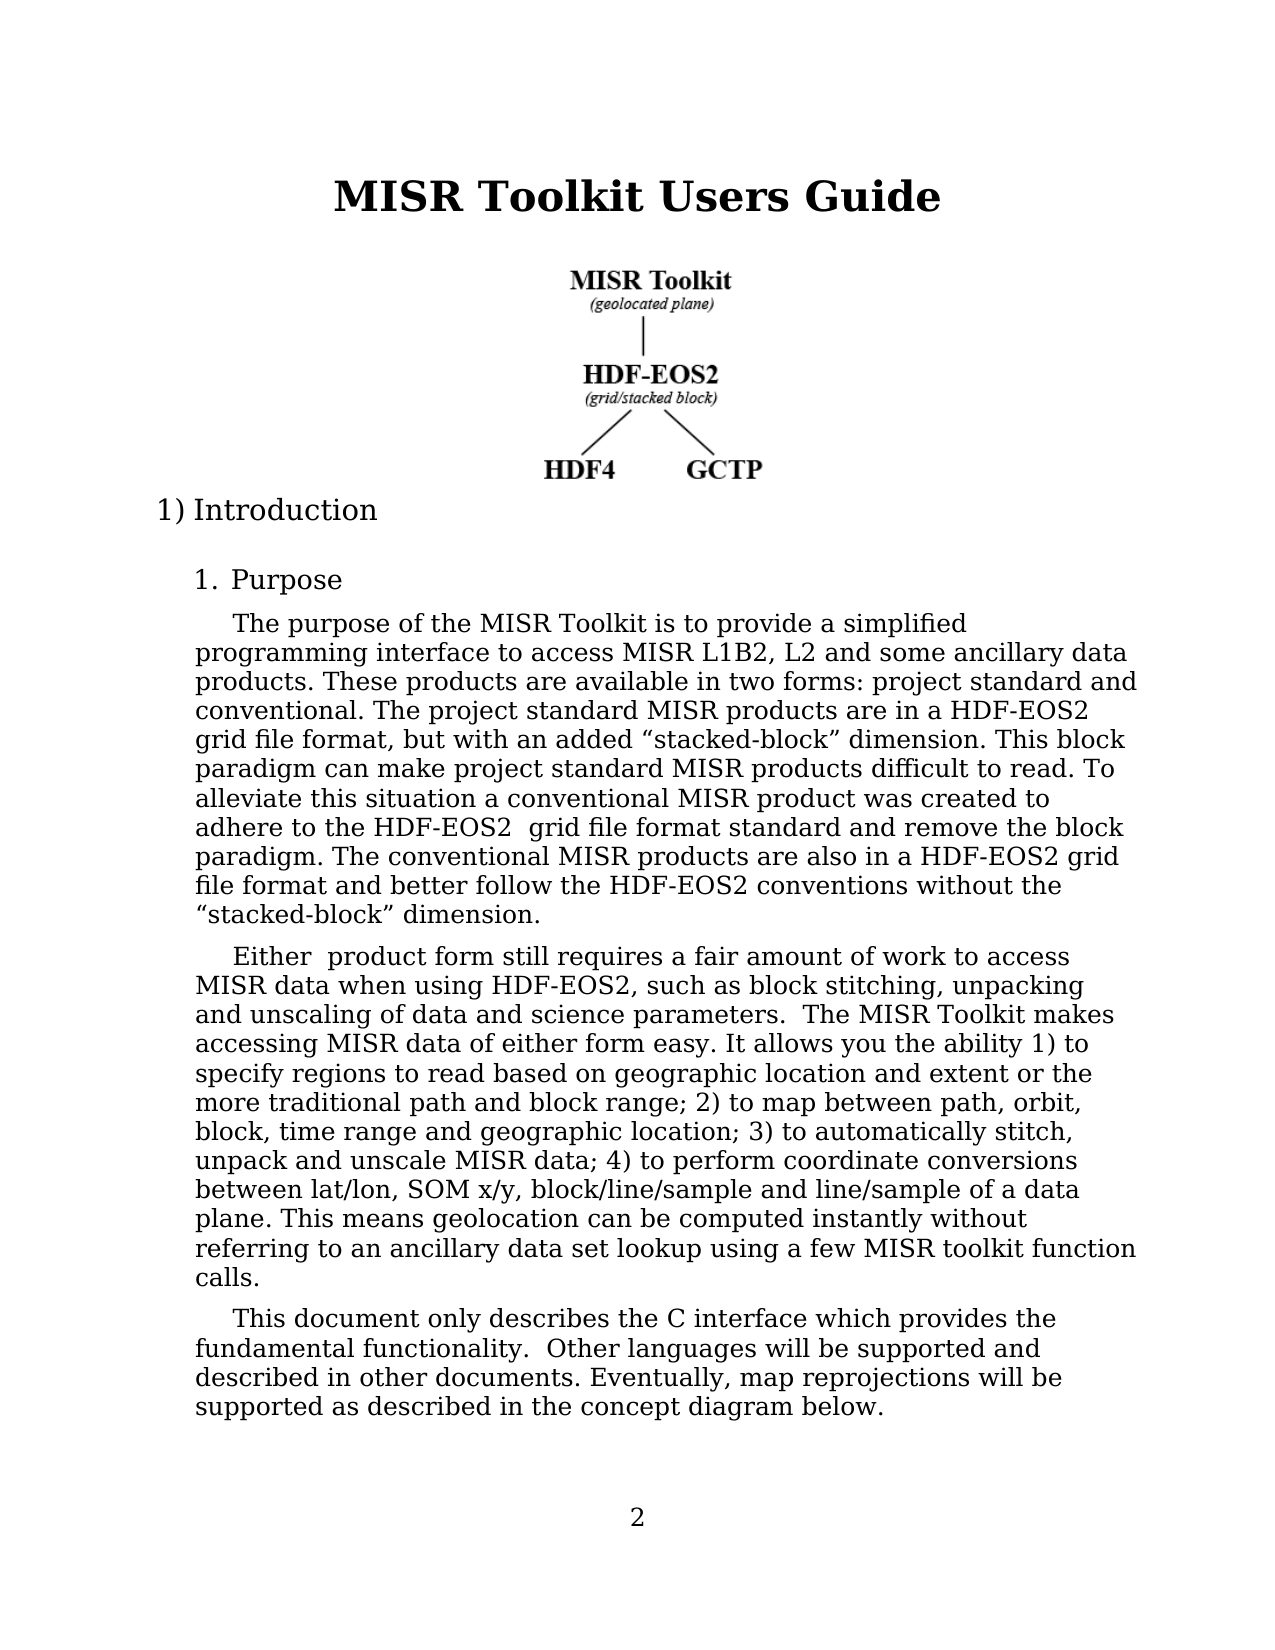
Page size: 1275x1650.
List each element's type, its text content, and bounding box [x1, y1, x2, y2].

subtitle Purpose [193, 565, 1157, 596]
title MISR Toolkit Users Guide [118, 172, 1157, 221]
subtitle Introduction [156, 259, 1157, 527]
picture [528, 258, 779, 494]
text The purpose of the MISR Toolkit is to provide a simplified programming interface to access MISR L1B2, L2 and some ancillary data products. These products are available in two forms: project standard and conventional. The project standard MISR products are in a HDF-EOS2 grid file format, but with an added “stacked-block” dimension. This block paradigm can make project standard MISR products difficult to read. To alleviate this situation a conventional MISR product was created to adhere to the HDF-EOS2 grid file format standard and remove the block paradigm. The conventional MISR products are also in a HDF-EOS2 grid file format and better follow the HDF-EOS2 conventions without the “stacked-block” dimension. [195, 609, 1138, 929]
text Either product form still requires a fair amount of work to access MISR data when using HDF-EOS2, such as block stitching, unpacking and unscaling of data and science parameters. The MISR Toolkit makes accessing MISR data of either form easy. It allows you the ability 1) to specify regions to read based on geographic location and extent or the more traditional path and block range; 2) to map between path, orbit, block, time range and geographic location; 3) to automatically stitch, unpack and unscale MISR data; 4) to perform coordinate conversions between lat/lon, SOM x/y, block/line/sample and line/sample of a data plane. This means geolocation can be computed instantly without referring to an ancillary data set lookup using a few MISR toolkit function calls. [195, 942, 1138, 1292]
text This document only describes the C interface which provides the fundamental functionality. Other languages will be supported and described in other documents. Eventually, map reprojections will be supported as described in the concept diagram below. [195, 1304, 1138, 1421]
